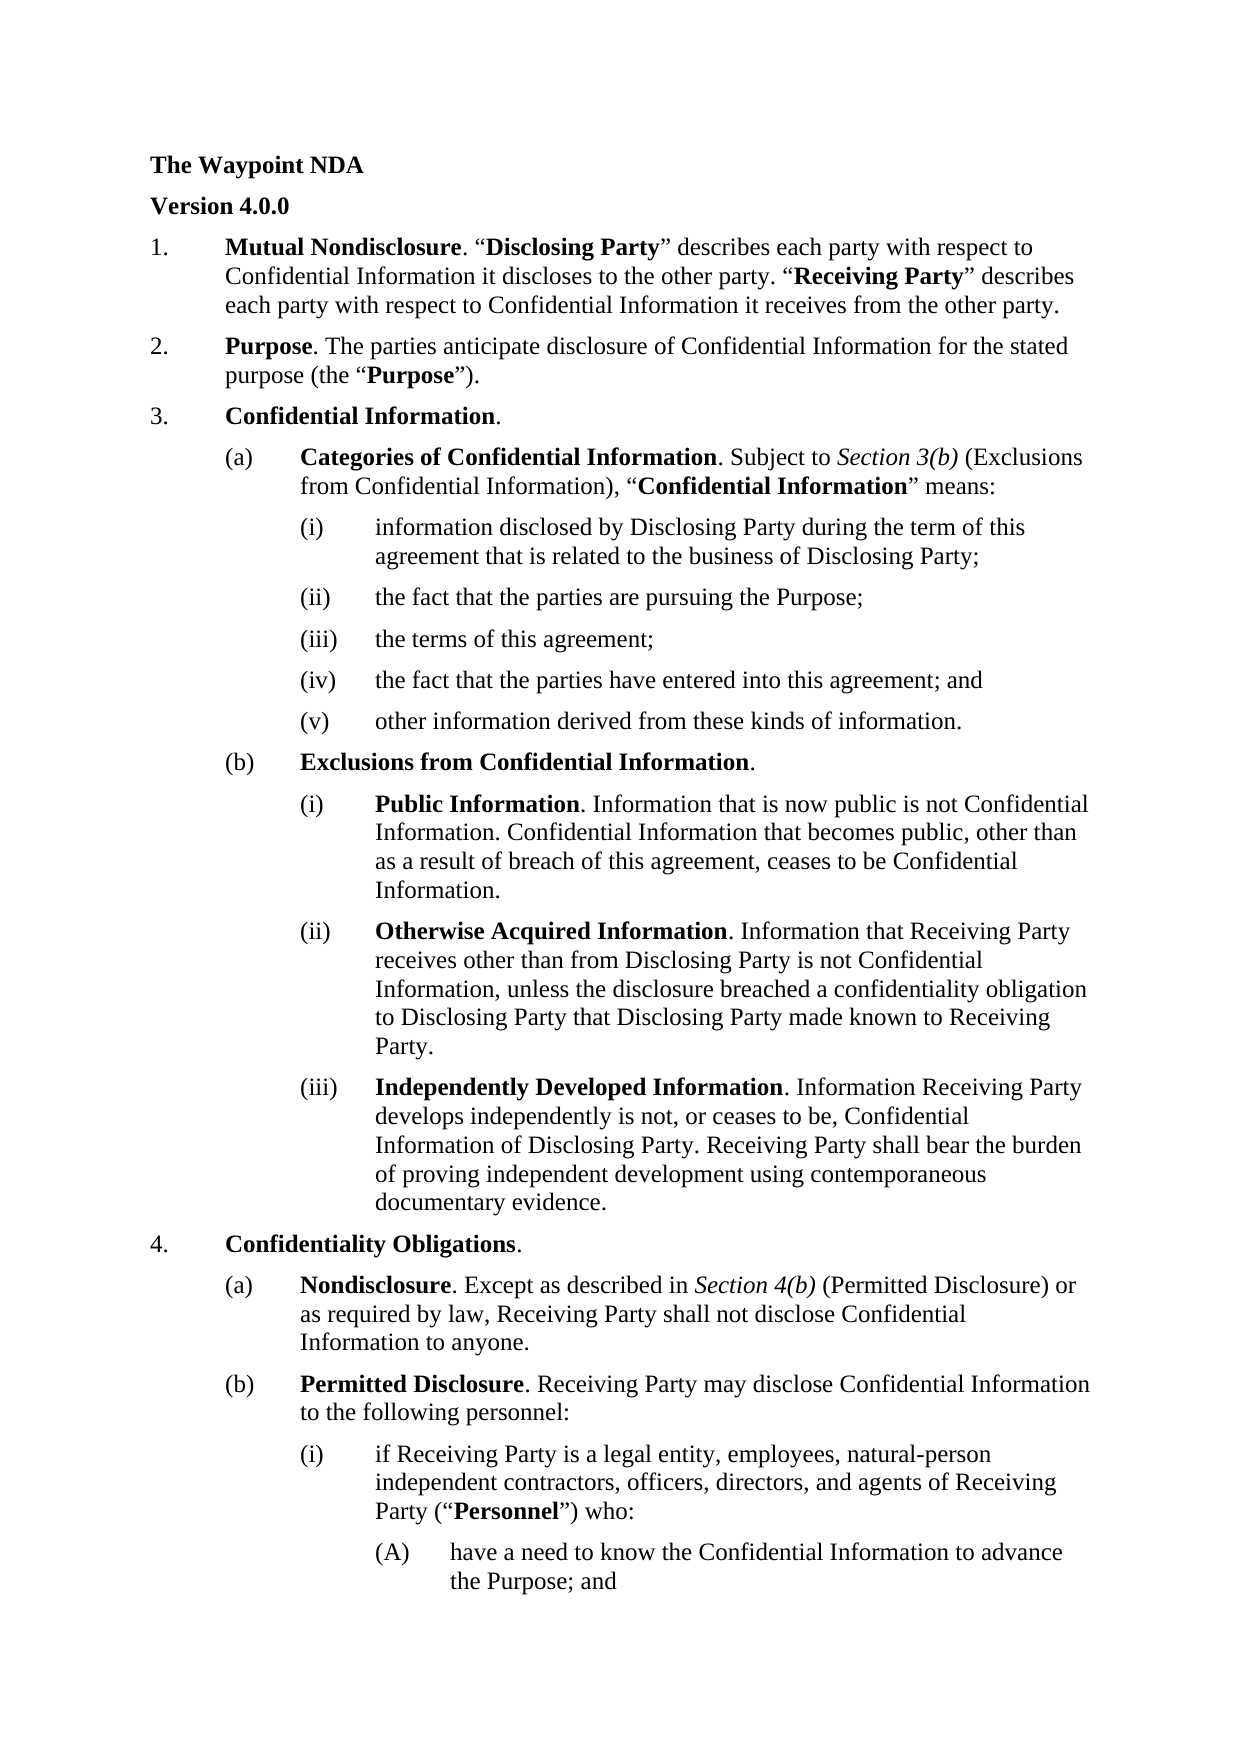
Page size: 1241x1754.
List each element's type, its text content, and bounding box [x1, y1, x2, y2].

text (ii) the fact that the parties are pursuing the Purpose; [300, 582, 1090, 611]
text (iii) Independently Developed Information. Information Receiving Party develops independently is not, or ceases to be, Confidential Information of Disclosing Party. Receiving Party shall bear the burden of proving independent development using contemporaneous documentary evidence. [300, 1072, 1090, 1216]
text (iv) the fact that the parties have entered into this agreement; and [300, 665, 1090, 694]
text (a) Categories of Confidential Information. Subject to Section 3(b) (Exclusions from Confidential Information), “Confidential Information” means: [225, 442, 1090, 500]
text (a) Nondisclosure. Except as described in Section 4(b) (Permitted Disclosure) or as required by law, Receiving Party shall not disclose Confidential Information to anyone. [225, 1270, 1090, 1356]
text (b) Exclusions from Confidential Information. [225, 747, 1090, 776]
text (A) have a need to know the Confidential Information to advance the Purpose; and [375, 1537, 1090, 1595]
text The Waypoint NDA [150, 150, 1090, 179]
text (v) other information derived from these kinds of information. [300, 706, 1090, 735]
text (i) if Receiving Party is a legal entity, employees, natural-person independent contractors, officers, directors, and agents of Receiving Party (“Personnel”) who: [300, 1439, 1090, 1525]
text Version 4.0.0 [150, 191, 1090, 220]
text 4. Confidentiality Obligations. [150, 1229, 1090, 1257]
text 1. Mutual Nondisclosure. “Disclosing Party” describes each party with respect to Confidential Information it discloses to the other party. “Receiving Party” describes each party with respect to Confidential Information it receives from the other party. [150, 232, 1090, 319]
text (b) Permitted Disclosure. Receiving Party may disclose Confidential Information to the following personnel: [225, 1369, 1090, 1426]
text 3. Confidential Information. [150, 401, 1090, 430]
text (iii) the terms of this agreement; [300, 624, 1090, 652]
text (i) information disclosed by Disclosing Party during the term of this agreement that is related to the business of Disclosing Party; [300, 512, 1090, 570]
text (ii) Otherwise Acquired Information. Information that Receiving Party receives other than from Disclosing Party is not Confidential Information, unless the disclosure breached a confidentiality obligation to Disclosing Party that Disclosing Party made known to Receiving Party. [300, 916, 1090, 1060]
text 2. Purpose. The parties anticipate disclosure of Confidential Information for the stated purpose (the “Purpose”). [150, 331, 1090, 389]
text (i) Public Information. Information that is now public is not Confidential Information. Confidential Information that becomes public, other than as a result of breach of this agreement, ceases to be Confidential Information. [300, 789, 1090, 904]
